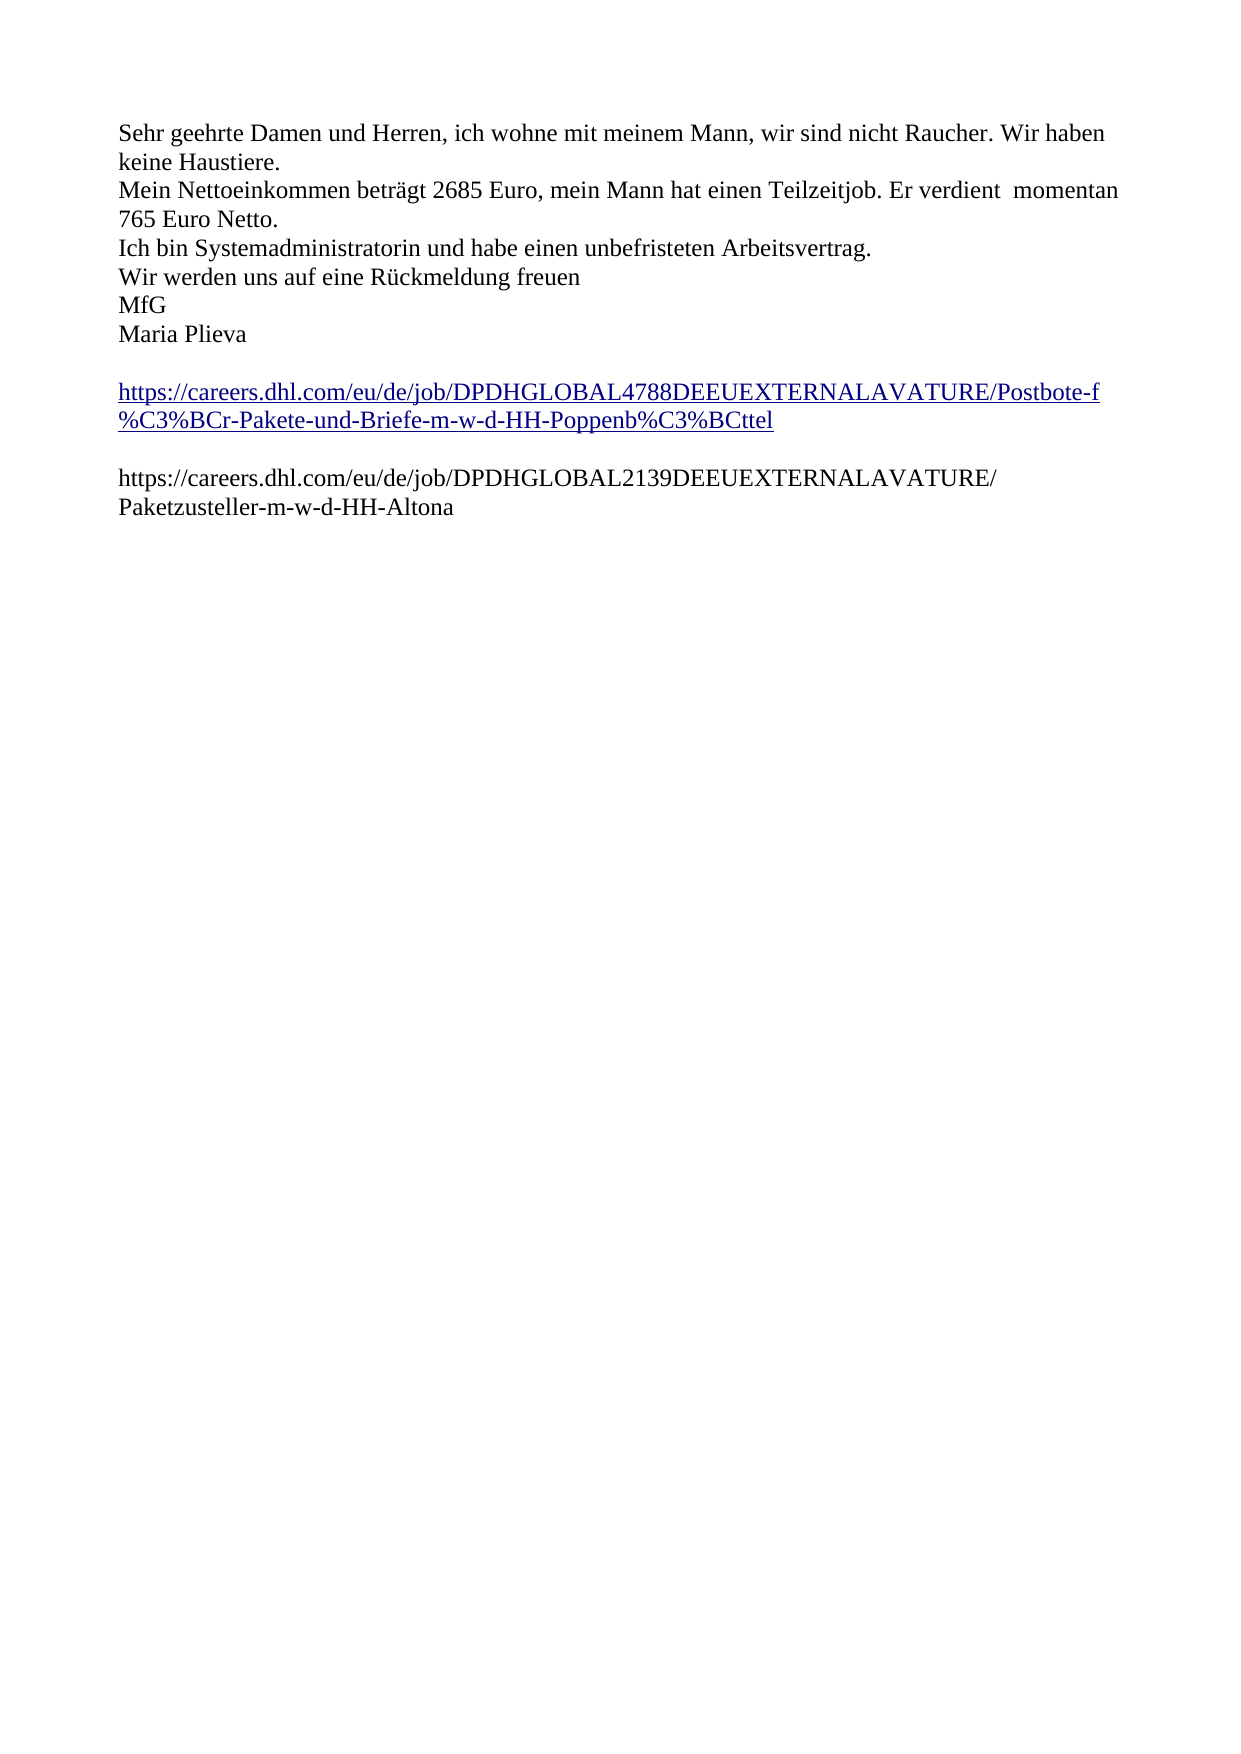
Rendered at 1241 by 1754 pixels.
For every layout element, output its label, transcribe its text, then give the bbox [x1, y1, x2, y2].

text MfG [118, 291, 1122, 319]
text Ich bin Systemadministratorin und habe einen unbefristeten Arbeitsvertrag. [118, 233, 1122, 262]
text https://careers.dhl.com/eu/de/job/DPDHGLOBAL4788DEEUEXTERNALAVATURE/Postbote-f%C3%BCr-Pakete-und-Briefe-m-w-d-HH-Poppenb%C3%BCttel [118, 377, 1122, 434]
text Wir werden uns auf eine Rückmeldung freuen [118, 262, 1122, 291]
text Maria Plieva [118, 319, 1122, 348]
text Sehr geehrte Damen und Herren, ich wohne mit meinem Mann, wir sind nicht Raucher. Wir haben keine Haustiere. [118, 118, 1122, 176]
text https://careers.dhl.com/eu/de/job/DPDHGLOBAL2139DEEUEXTERNALAVATURE/Paketzusteller-m-w-d-HH-Altona [118, 463, 1122, 521]
text Mein Nettoeinkommen beträgt 2685 Euro, mein Mann hat einen Teilzeitjob. Er verdient momentan 765 Euro Netto. [118, 176, 1122, 233]
